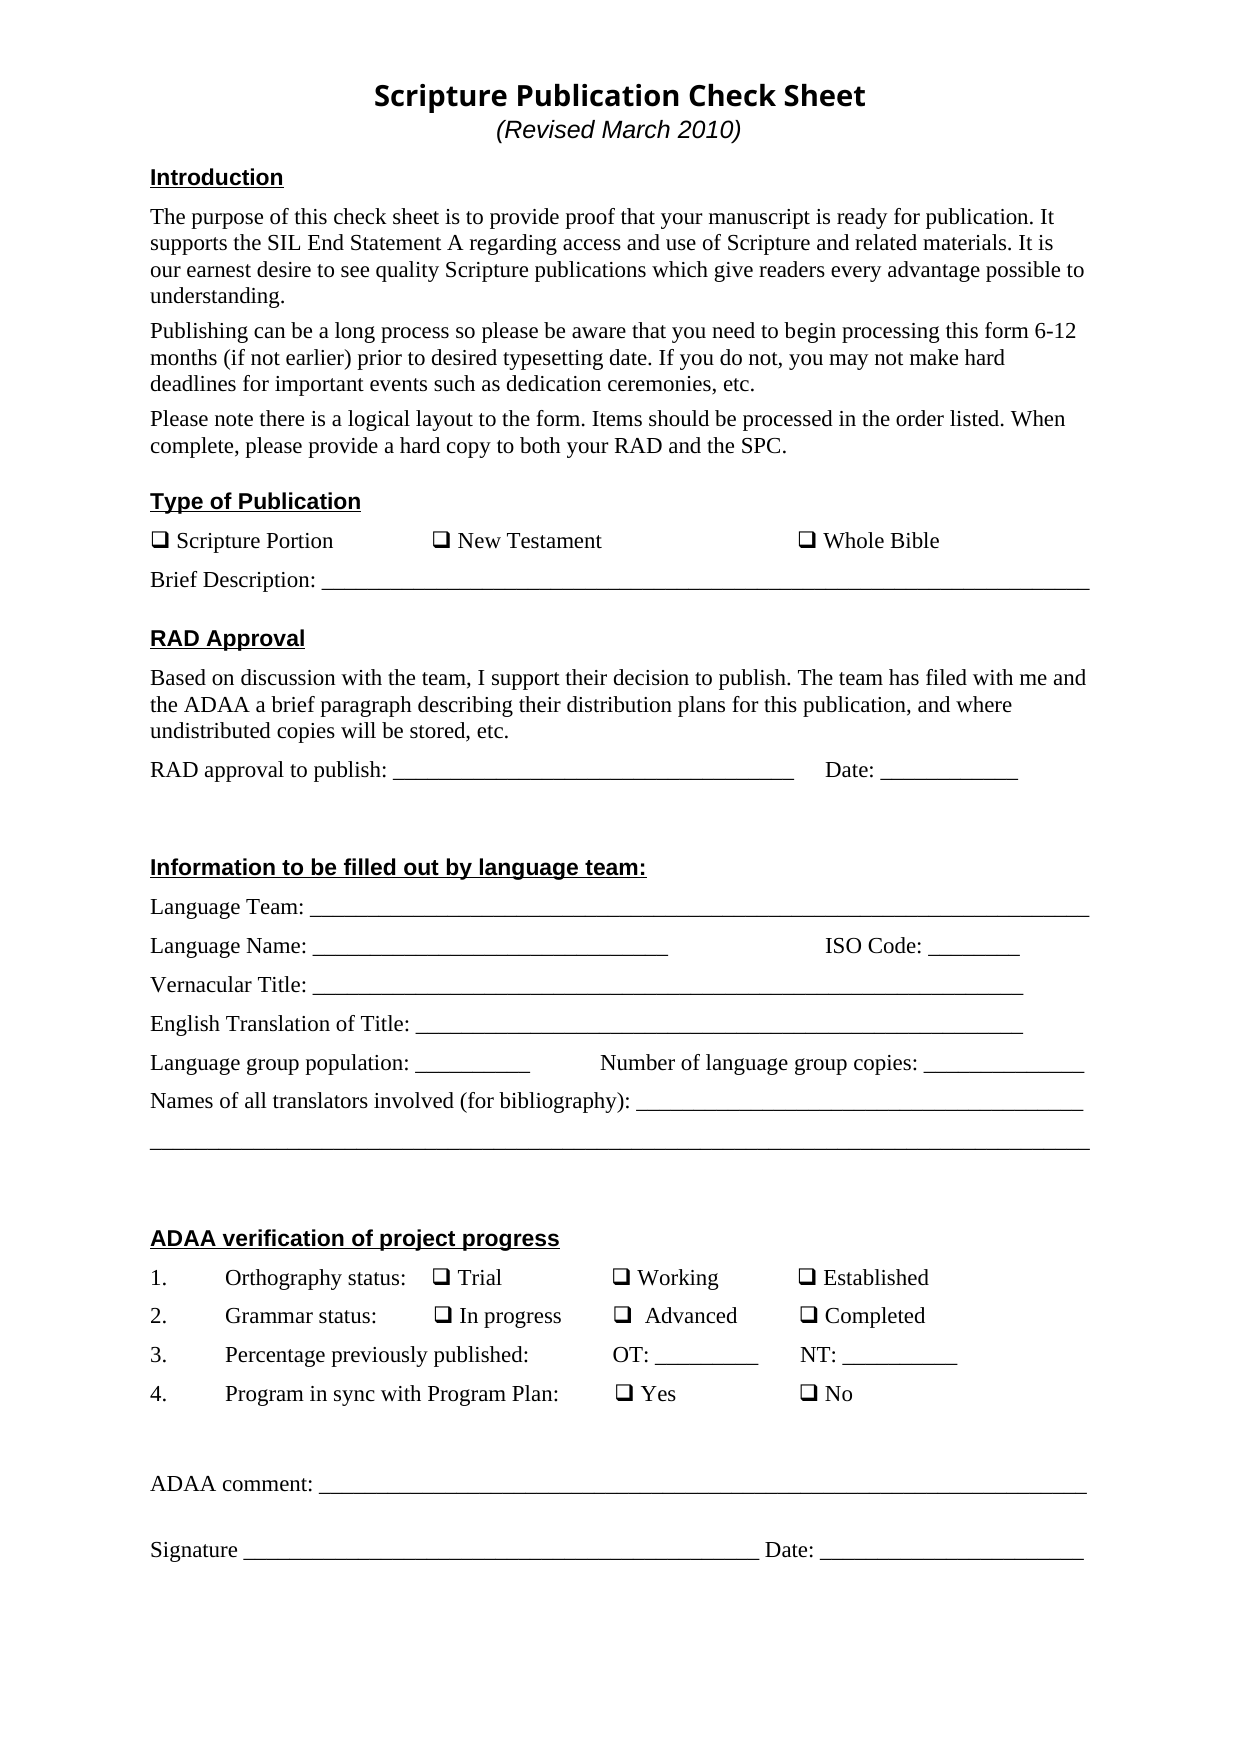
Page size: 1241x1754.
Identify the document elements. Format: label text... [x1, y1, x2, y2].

text Language Team: ____________________________________________________________________ [150, 893, 1090, 919]
text RAD approval to publish: ___________________________________ Date: ____________ [150, 756, 1090, 782]
text Type of Publication [150, 488, 1090, 514]
list Program in sync with Program Plan:  Yes  No [150, 1380, 1090, 1407]
text Brief Description: ___________________________________________________________________ [150, 566, 1090, 592]
text Introduction [150, 164, 1090, 191]
text English Translation of Title: _____________________________________________________ [150, 1010, 1090, 1036]
text The purpose of this check sheet is to provide proof that your manuscript is ready for publication. It supports the SIL End Statement A regarding access and use of Scripture and related materials. It is our earnest desire to see quality Scripture publications which give readers every advantage possible to understanding. [150, 203, 1090, 308]
subtitle Signature _____________________________________________ Date: _______________________ [150, 1536, 1090, 1562]
text Please note there is a logical layout to the form. Items should be processed in the order listed. When complete, please provide a hard copy to both your RAD and the SPC. [150, 406, 1090, 458]
list Orthography status:  Trial  Working  Established [150, 1264, 1090, 1290]
text ADAA verification of project progress [150, 1225, 1090, 1251]
text Names of all translators involved (for bibliography): _______________________________________ [150, 1087, 1090, 1114]
text Language group population: __________ Number of language group copies: ______________ [150, 1049, 1090, 1075]
text Information to be filled out by language team: [150, 854, 1090, 881]
text Based on discussion with the team, I support their decision to publish. The team has filed with me and the ADAA a brief paragraph describing their distribution plans for this publication, and where undistributed copies will be stored, etc. [150, 664, 1090, 743]
text Language Name: _______________________________ ISO Code: ________ [150, 932, 1090, 958]
text Publishing can be a long process so please be aware that you need to begin processing this form 6-12 months (if not earlier) prior to desired typesetting date. If you do not, you may not make hard deadlines for important events such as dedication ceremonies, etc. [150, 317, 1090, 397]
text Vernacular Title: ______________________________________________________________ [150, 971, 1090, 997]
text  Scripture Portion  New Testament  Whole Bible [150, 527, 1090, 553]
list Grammar status:  In progress  Advanced  Completed [150, 1303, 1090, 1329]
text RAD Approval [150, 625, 1090, 652]
subtitle ADAA comment: ___________________________________________________________________ [150, 1471, 1090, 1497]
text __________________________________________________________________________________ [150, 1126, 1090, 1149]
list Percentage previously published: OT: _________ NT: __________ [150, 1341, 1090, 1368]
